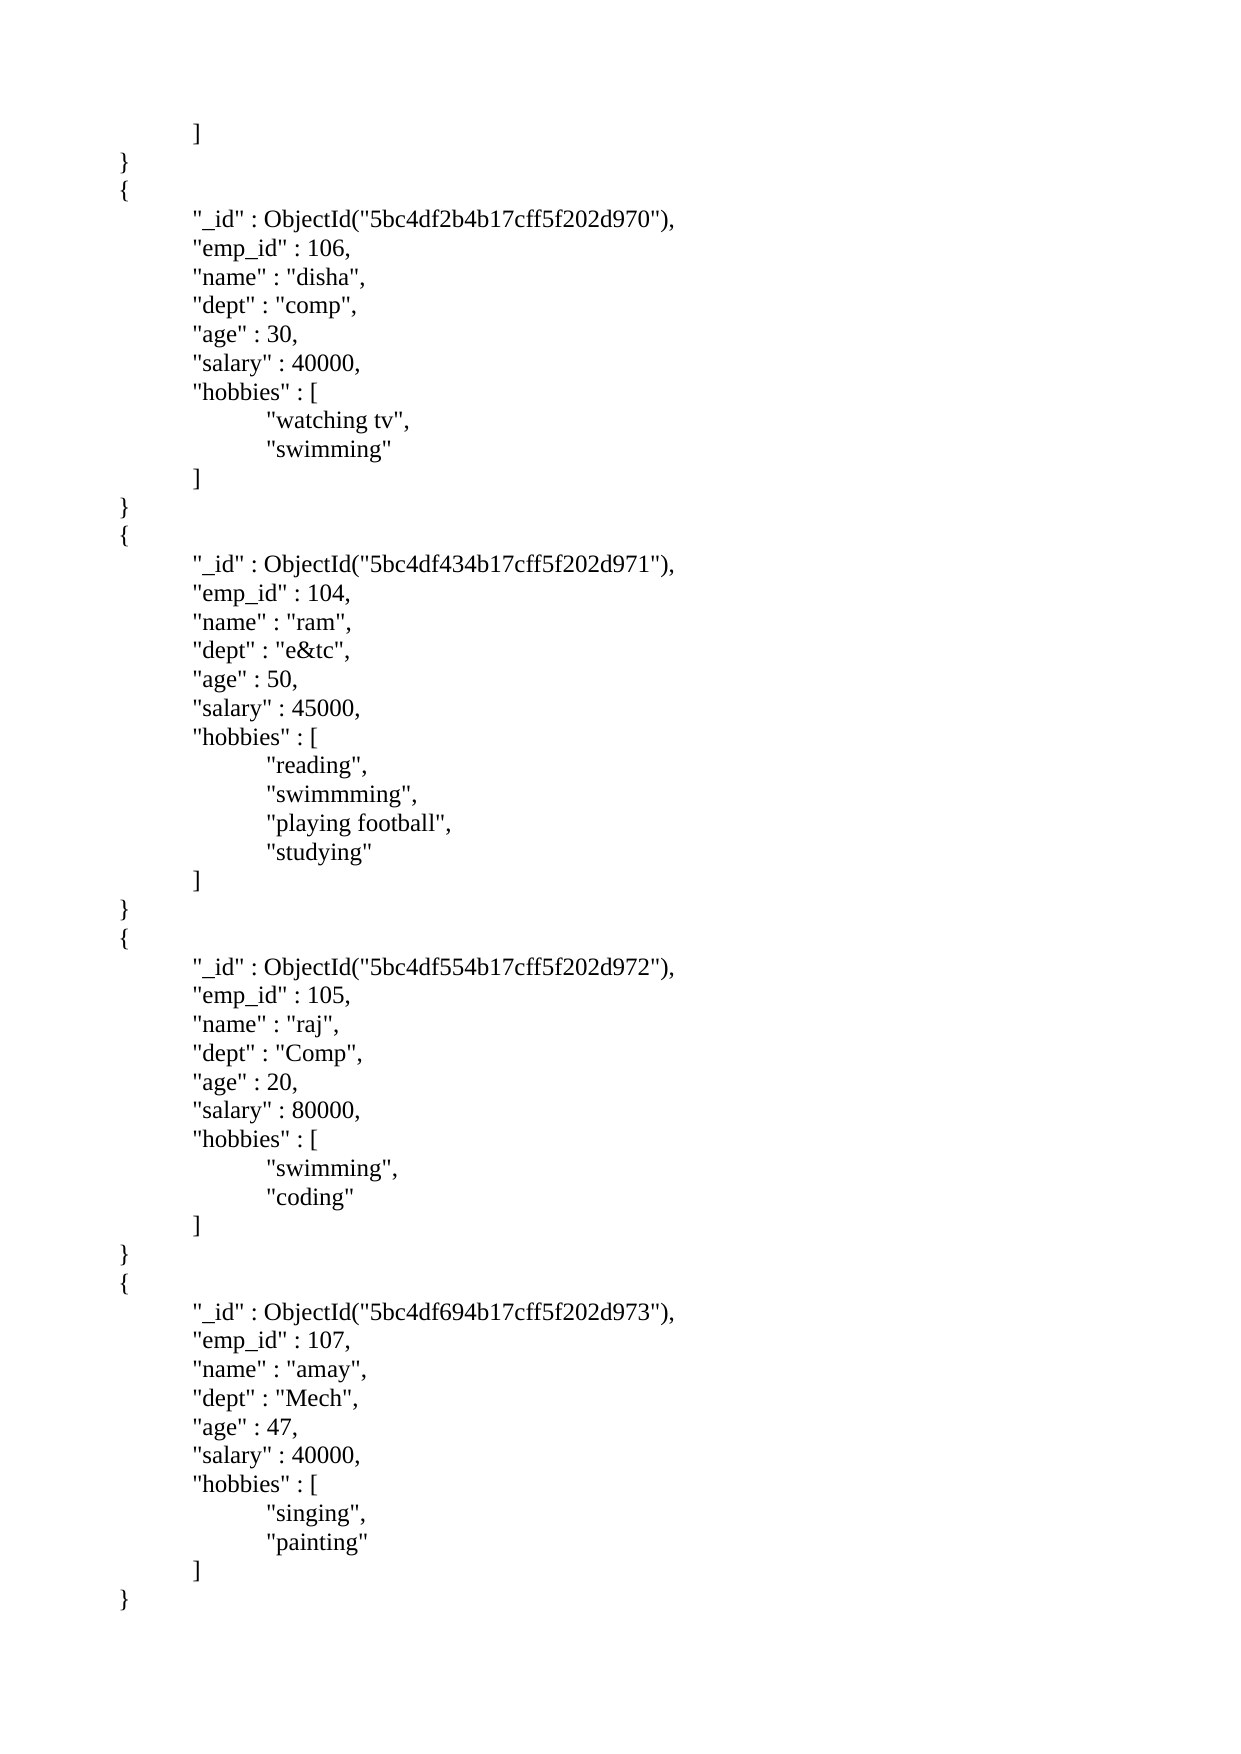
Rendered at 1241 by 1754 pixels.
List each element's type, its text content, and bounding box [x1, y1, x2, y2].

text "watching tv", [118, 406, 1122, 434]
text } [118, 147, 1122, 176]
text "_id" : ObjectId("5bc4df554b17cff5f202d972"), [118, 952, 1122, 981]
text "swimmming", [118, 779, 1122, 808]
text } [118, 1239, 1122, 1268]
text "salary" : 80000, [118, 1096, 1122, 1124]
text "swimming" [118, 434, 1122, 463]
text "dept" : "e&tc", [118, 636, 1122, 664]
text "name" : "raj", [118, 1009, 1122, 1038]
text ] [118, 1556, 1122, 1584]
text ] [118, 118, 1122, 147]
text { [118, 923, 1122, 952]
text "studying" [118, 837, 1122, 866]
text { [118, 176, 1122, 204]
text "dept" : "Comp", [118, 1038, 1122, 1067]
text "emp_id" : 107, [118, 1326, 1122, 1354]
text } [118, 492, 1122, 521]
text ] [118, 866, 1122, 894]
text "name" : "ram", [118, 607, 1122, 636]
text "hobbies" : [ [118, 1469, 1122, 1498]
text "salary" : 40000, [118, 1441, 1122, 1469]
text "reading", [118, 751, 1122, 779]
text "name" : "disha", [118, 262, 1122, 291]
text "painting" [118, 1527, 1122, 1556]
text "emp_id" : 106, [118, 233, 1122, 262]
text } [118, 894, 1122, 923]
text ] [118, 1211, 1122, 1239]
text "swimming", [118, 1153, 1122, 1182]
text "dept" : "comp", [118, 291, 1122, 319]
text "_id" : ObjectId("5bc4df694b17cff5f202d973"), [118, 1297, 1122, 1326]
text "playing football", [118, 808, 1122, 837]
text "_id" : ObjectId("5bc4df434b17cff5f202d971"), [118, 549, 1122, 578]
text "hobbies" : [ [118, 377, 1122, 406]
text "age" : 47, [118, 1412, 1122, 1441]
text "dept" : "Mech", [118, 1383, 1122, 1412]
text "age" : 20, [118, 1067, 1122, 1096]
text "coding" [118, 1182, 1122, 1211]
text "hobbies" : [ [118, 1124, 1122, 1153]
text ] [118, 463, 1122, 492]
text } [118, 1584, 1122, 1613]
text "age" : 30, [118, 319, 1122, 348]
text "emp_id" : 104, [118, 578, 1122, 607]
text "age" : 50, [118, 664, 1122, 693]
text { [118, 521, 1122, 549]
text "name" : "amay", [118, 1354, 1122, 1383]
text "singing", [118, 1498, 1122, 1527]
text { [118, 1268, 1122, 1297]
text "hobbies" : [ [118, 722, 1122, 751]
text "emp_id" : 105, [118, 981, 1122, 1009]
text "salary" : 40000, [118, 348, 1122, 377]
text "salary" : 45000, [118, 693, 1122, 722]
text "_id" : ObjectId("5bc4df2b4b17cff5f202d970"), [118, 204, 1122, 233]
